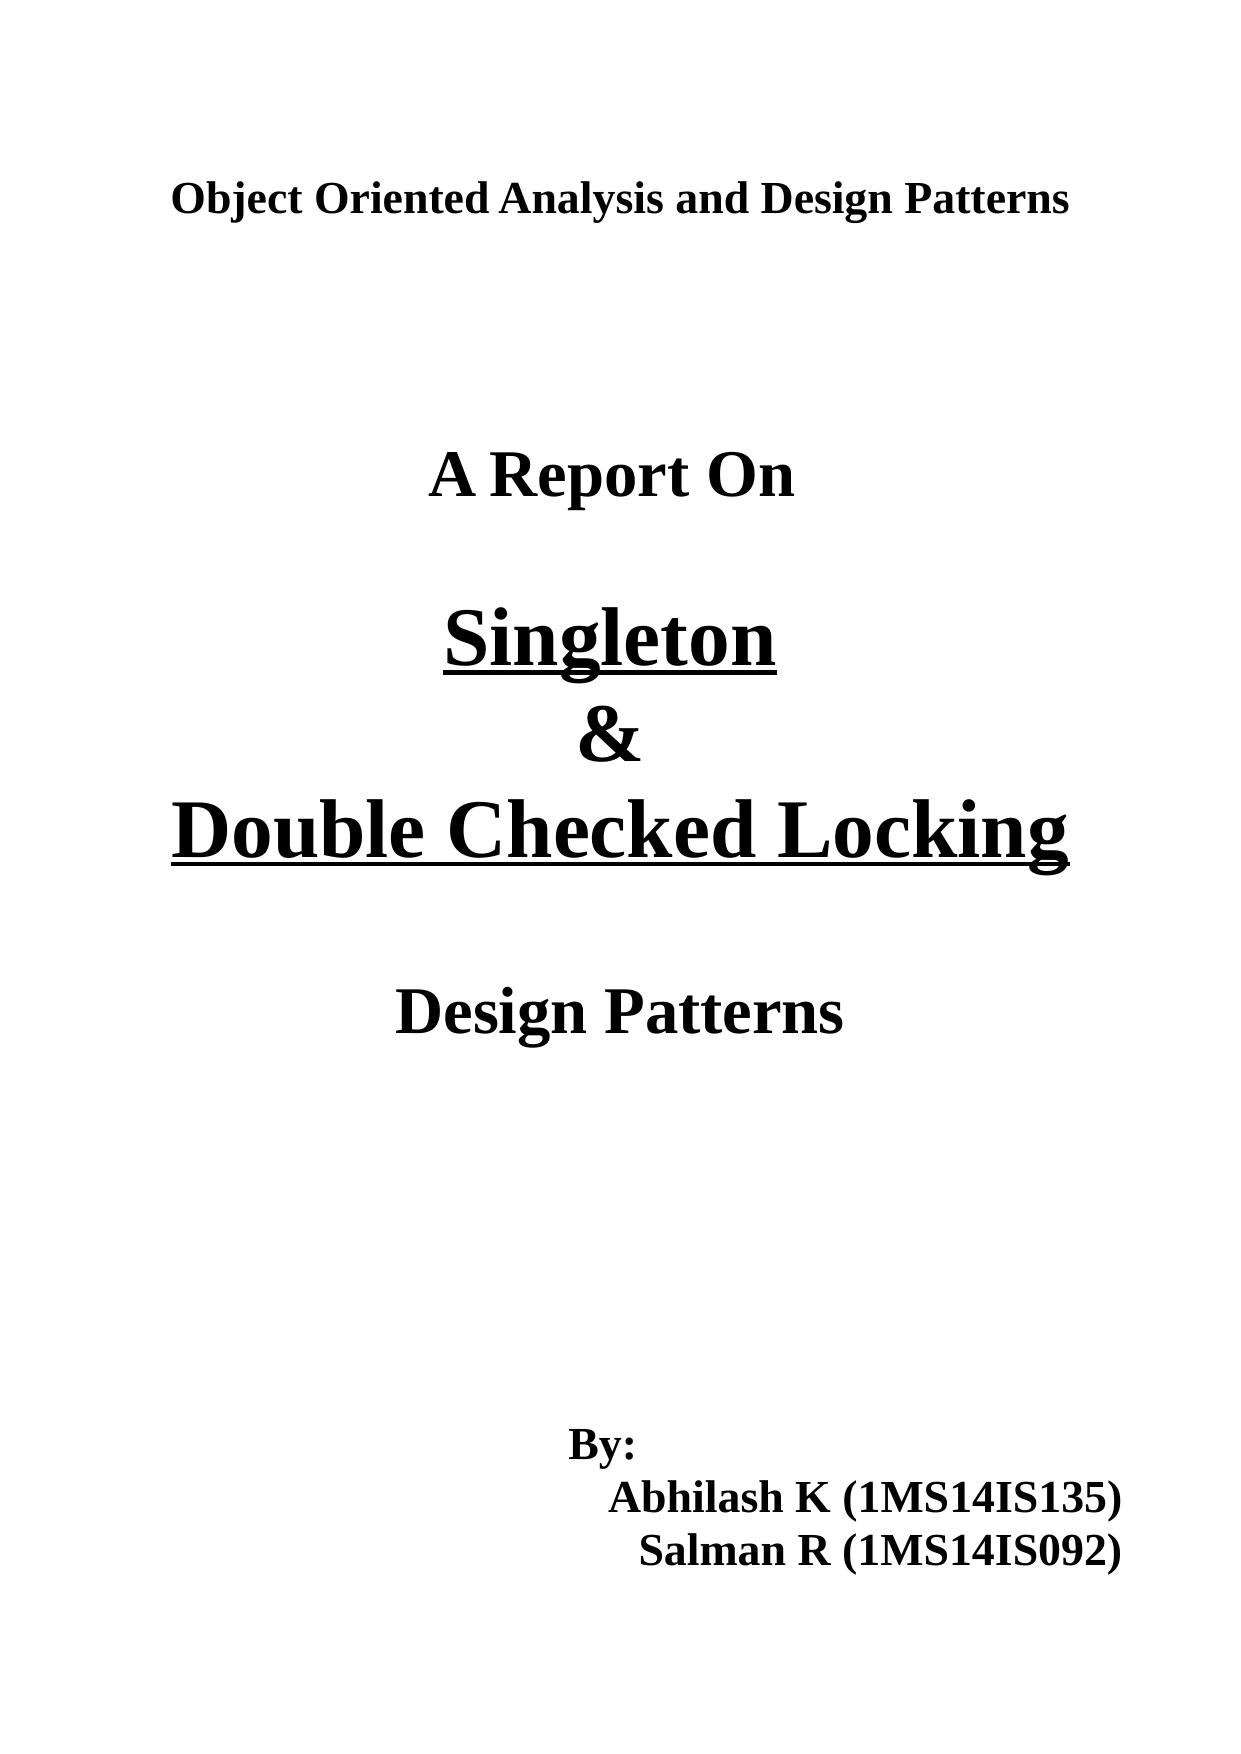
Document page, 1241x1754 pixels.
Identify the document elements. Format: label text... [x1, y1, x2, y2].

text Salman R (1MS14IS092) [118, 1522, 1122, 1575]
text & [118, 683, 1122, 779]
text Singleton [118, 588, 1122, 683]
text Double Checked Locking [118, 779, 1122, 875]
text A Report On [118, 434, 1122, 511]
text Object Oriented Analysis and Design Patterns [118, 171, 1122, 223]
text Abhilash K (1MS14IS135) [118, 1469, 1122, 1522]
text By: [118, 1417, 1122, 1469]
text Design Patterns [118, 971, 1122, 1048]
